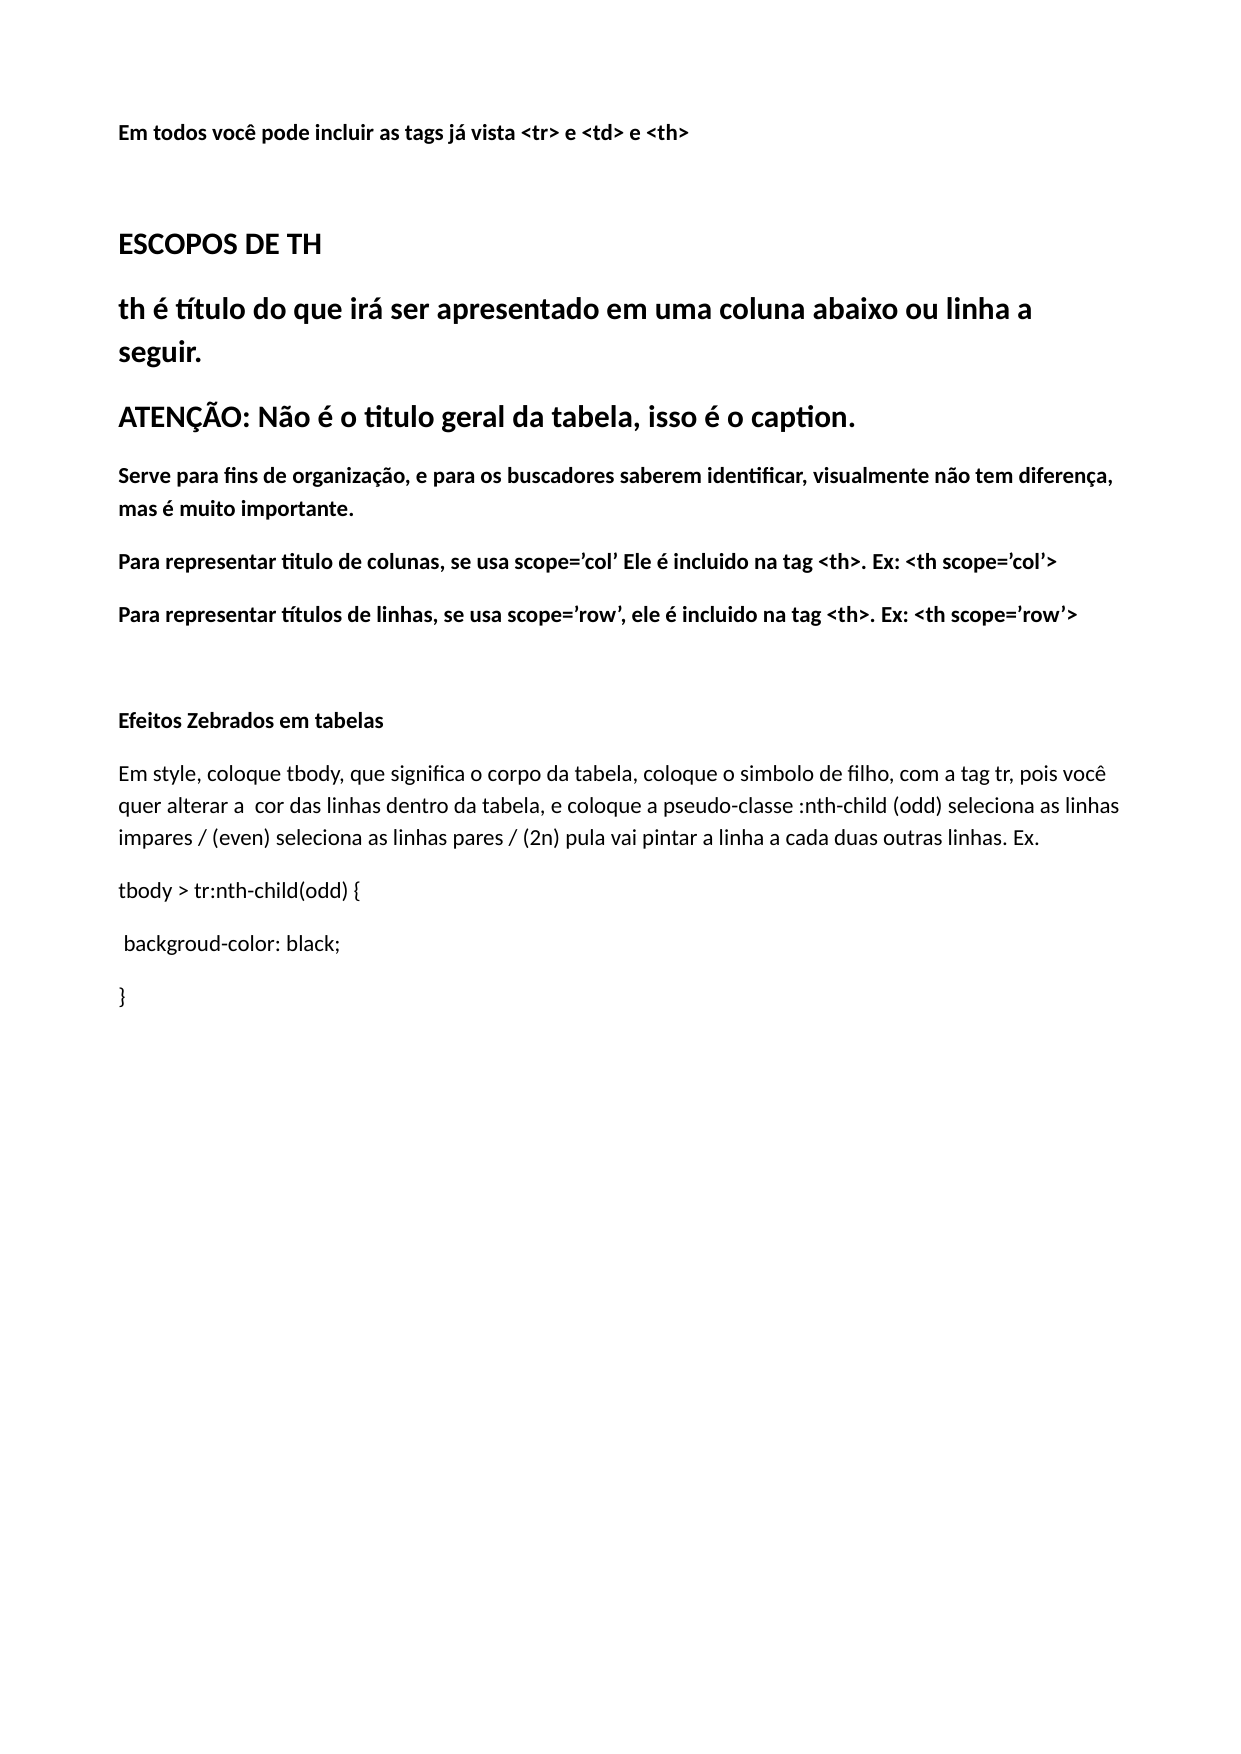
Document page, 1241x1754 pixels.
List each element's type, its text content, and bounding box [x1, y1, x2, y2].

text Efeitos Zebrados em tabelas [118, 706, 1122, 734]
text Para representar títulos de linhas, se usa scope=’row’, ele é incluido na tag <th>. Ex: <th scope=’row’> [118, 600, 1122, 628]
text backgroud-color: black; [118, 929, 1122, 957]
text ESCOPOS DE TH [118, 224, 1122, 262]
text Em style, coloque tbody, que significa o corpo da tabela, coloque o simbolo de filho, com a tag tr, pois você quer alterar a cor das linhas dentro da tabela, e coloque a pseudo-classe :nth-child (odd) seleciona as linhas impares / (even) seleciona as linhas pares / (2n) pula vai pintar a linha a cada duas outras linhas. Ex. [118, 759, 1122, 851]
text Serve para fins de organização, e para os buscadores saberem identificar, visualmente não tem diferença, mas é muito importante. [118, 462, 1122, 522]
text ATENÇÃO: Não é o titulo geral da tabela, isso é o caption. [118, 397, 1122, 435]
text Para representar titulo de colunas, se usa scope=’col’ Ele é incluido na tag <th>. Ex: <th scope=’col’> [118, 547, 1122, 575]
text tbody > tr:nth-child(odd) { [118, 876, 1122, 904]
text Em todos você pode incluir as tags já vista <tr> e <td> e <th> [118, 118, 1122, 146]
text } [118, 982, 1122, 1010]
text th é título do que irá ser apresentado em uma coluna abaixo ou linha a seguir. [118, 289, 1122, 371]
